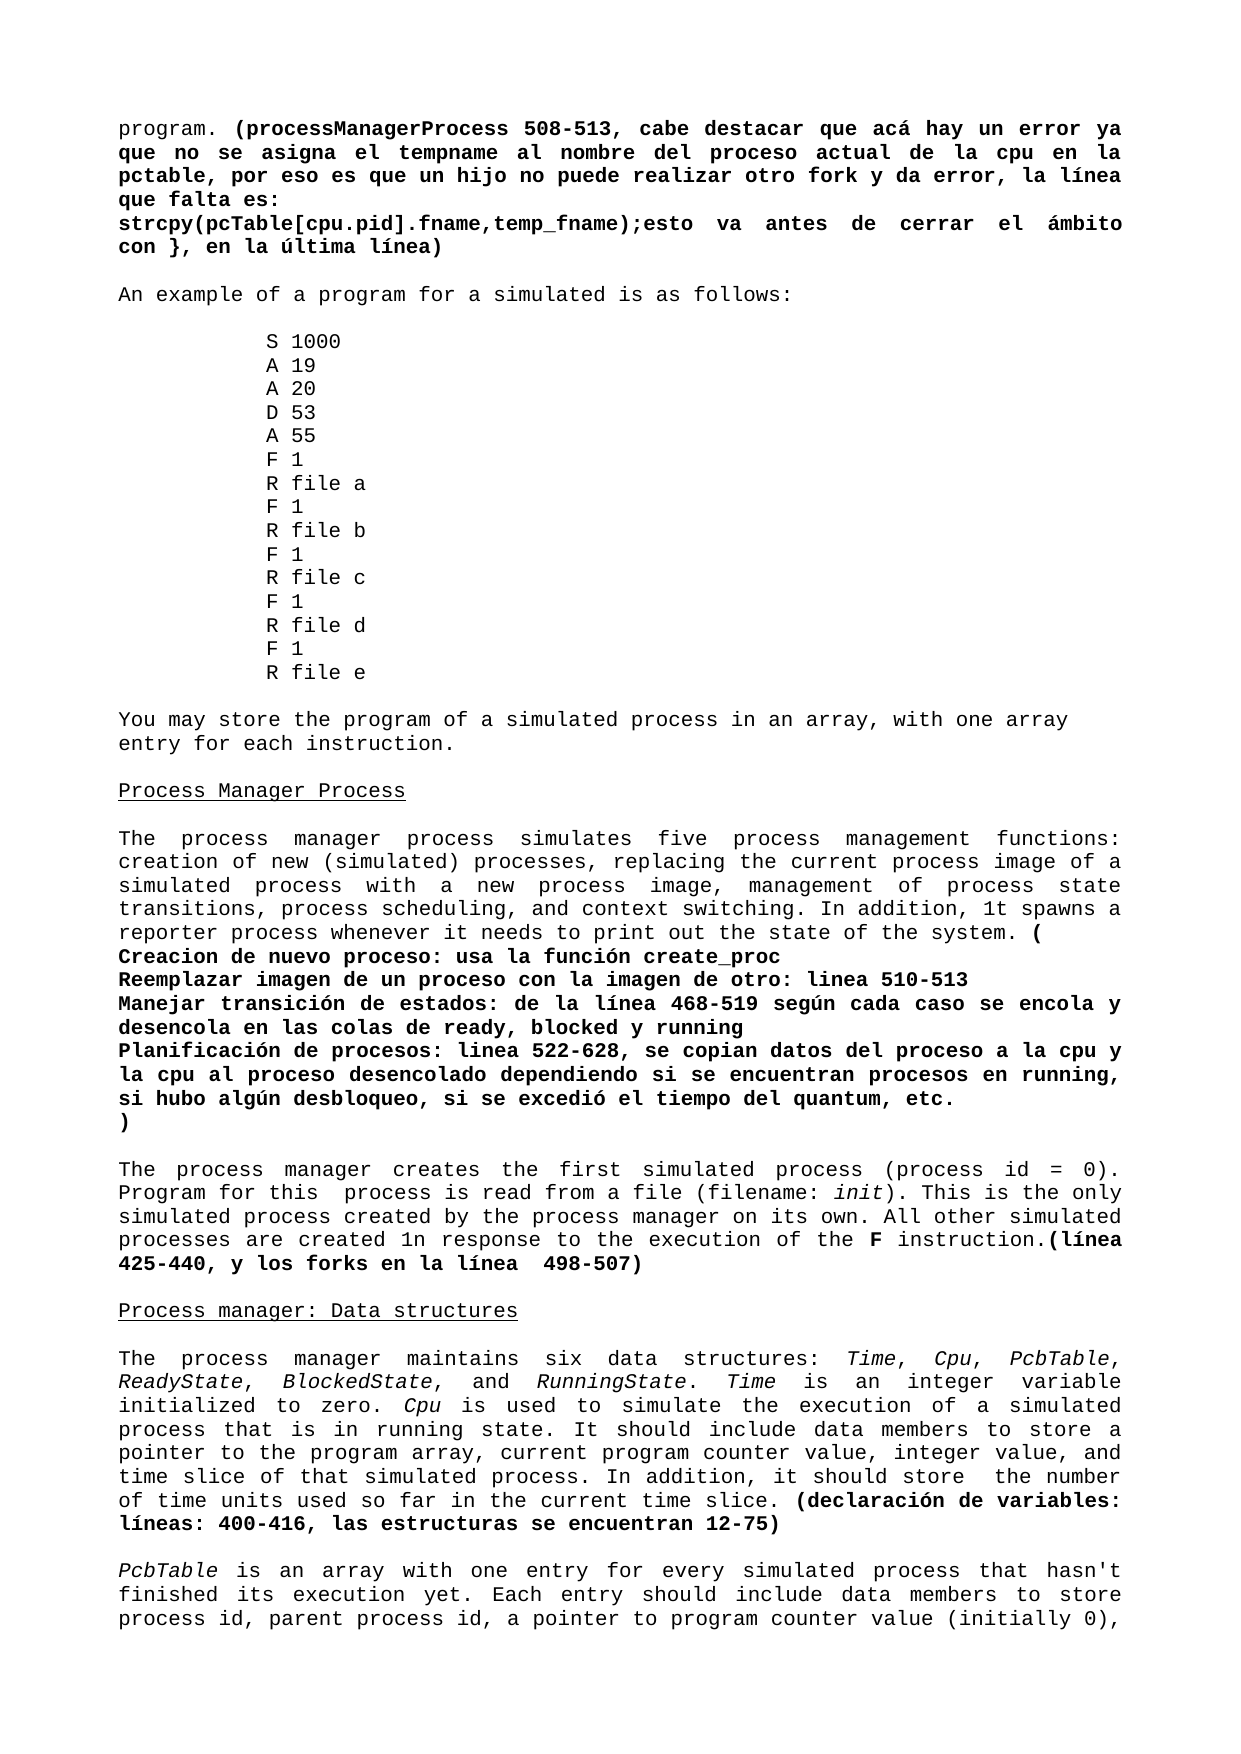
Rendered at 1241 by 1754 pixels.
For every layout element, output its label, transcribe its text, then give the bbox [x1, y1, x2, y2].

text F 1 [118, 449, 1122, 473]
text A 55 [118, 426, 1122, 449]
text S 1000 [118, 331, 1122, 354]
text Creacion de nuevo proceso: usa la función create_proc [118, 946, 1122, 969]
text The process manager maintains six data structures: Time, Cpu, PcbTable, ReadyState, BlockedState, and RunningState. Time is an integer variable initialized to zero. Cpu is used to simulate the execution of a simulated process that is in running state. It should include data members to store a pointer to the program array, current program counter value, integer value, and time slice of that simulated process. In addition, it should store the number of time units used so far in the current time slice. (declaración de variables: líneas: 400-416, las estructuras se encuentran 12-75) [118, 1348, 1122, 1537]
text F 1 [118, 591, 1122, 615]
text Process Manager Process [118, 780, 1122, 804]
text F 1 [118, 638, 1122, 662]
text program. (processManagerProcess 508-513, cabe destacar que acá hay un error ya que no se asigna el tempname al nombre del proceso actual de la cpu en la pctable, por eso es que un hijo no puede realizar otro fork y da error, la línea que falta es: [118, 118, 1122, 213]
text The process manager creates the first simulated process (process id = 0). Program for this process is read from a file (filename: init). This is the only simulated process created by the process manager on its own. All other simulated processes are created 1n response to the execution of the F instruction.(línea 425-440, y los forks en la línea 498-507) [118, 1158, 1122, 1277]
text An example of a program for a simulated is as follows: [118, 284, 1122, 307]
text A 19 [118, 354, 1122, 378]
text You may store the program of a simulated process in an array, with one array entry for each instruction. [118, 709, 1122, 757]
text Process manager: Data structures [118, 1300, 1122, 1324]
text Reemplazar imagen de un proceso con la imagen de otro: linea 510-513 [118, 969, 1122, 993]
text R file d [118, 615, 1122, 638]
text R file c [118, 567, 1122, 591]
text strcpy(pcTable[cpu.pid].fname,temp_fname);esto va antes de cerrar el ámbito con }, en la última línea) [118, 213, 1122, 260]
text The process manager process simulates five process management functions: creation of new (simulated) processes, replacing the current process image of a simulated process with a new process image, management of process state transitions, process scheduling, and context switching. In addition, 1t spawns a reporter process whenever it needs to print out the state of the system. ( [118, 827, 1122, 946]
text F 1 [118, 496, 1122, 520]
text PcbTable is an array with one entry for every simulated process that hasn't finished its execution yet. Each entry should include data members to store process id, parent process id, a pointer to program counter value (initially 0), [118, 1561, 1122, 1631]
text R file e [118, 662, 1122, 686]
text Planificación de procesos: linea 522-628, se copian datos del proceso a la cpu y la cpu al proceso desencolado dependiendo si se encuentran procesos en running, si hubo algún desbloqueo, si se excedió el tiempo del quantum, etc. [118, 1040, 1122, 1111]
text ) [118, 1111, 1122, 1135]
text Manejar transición de estados: de la línea 468-519 según cada caso se encola y desencola en las colas de ready, blocked y running [118, 993, 1122, 1040]
text A 20 [118, 378, 1122, 402]
text R file b [118, 520, 1122, 544]
text R file a [118, 473, 1122, 496]
text F 1 [118, 544, 1122, 567]
text D 53 [118, 402, 1122, 426]
